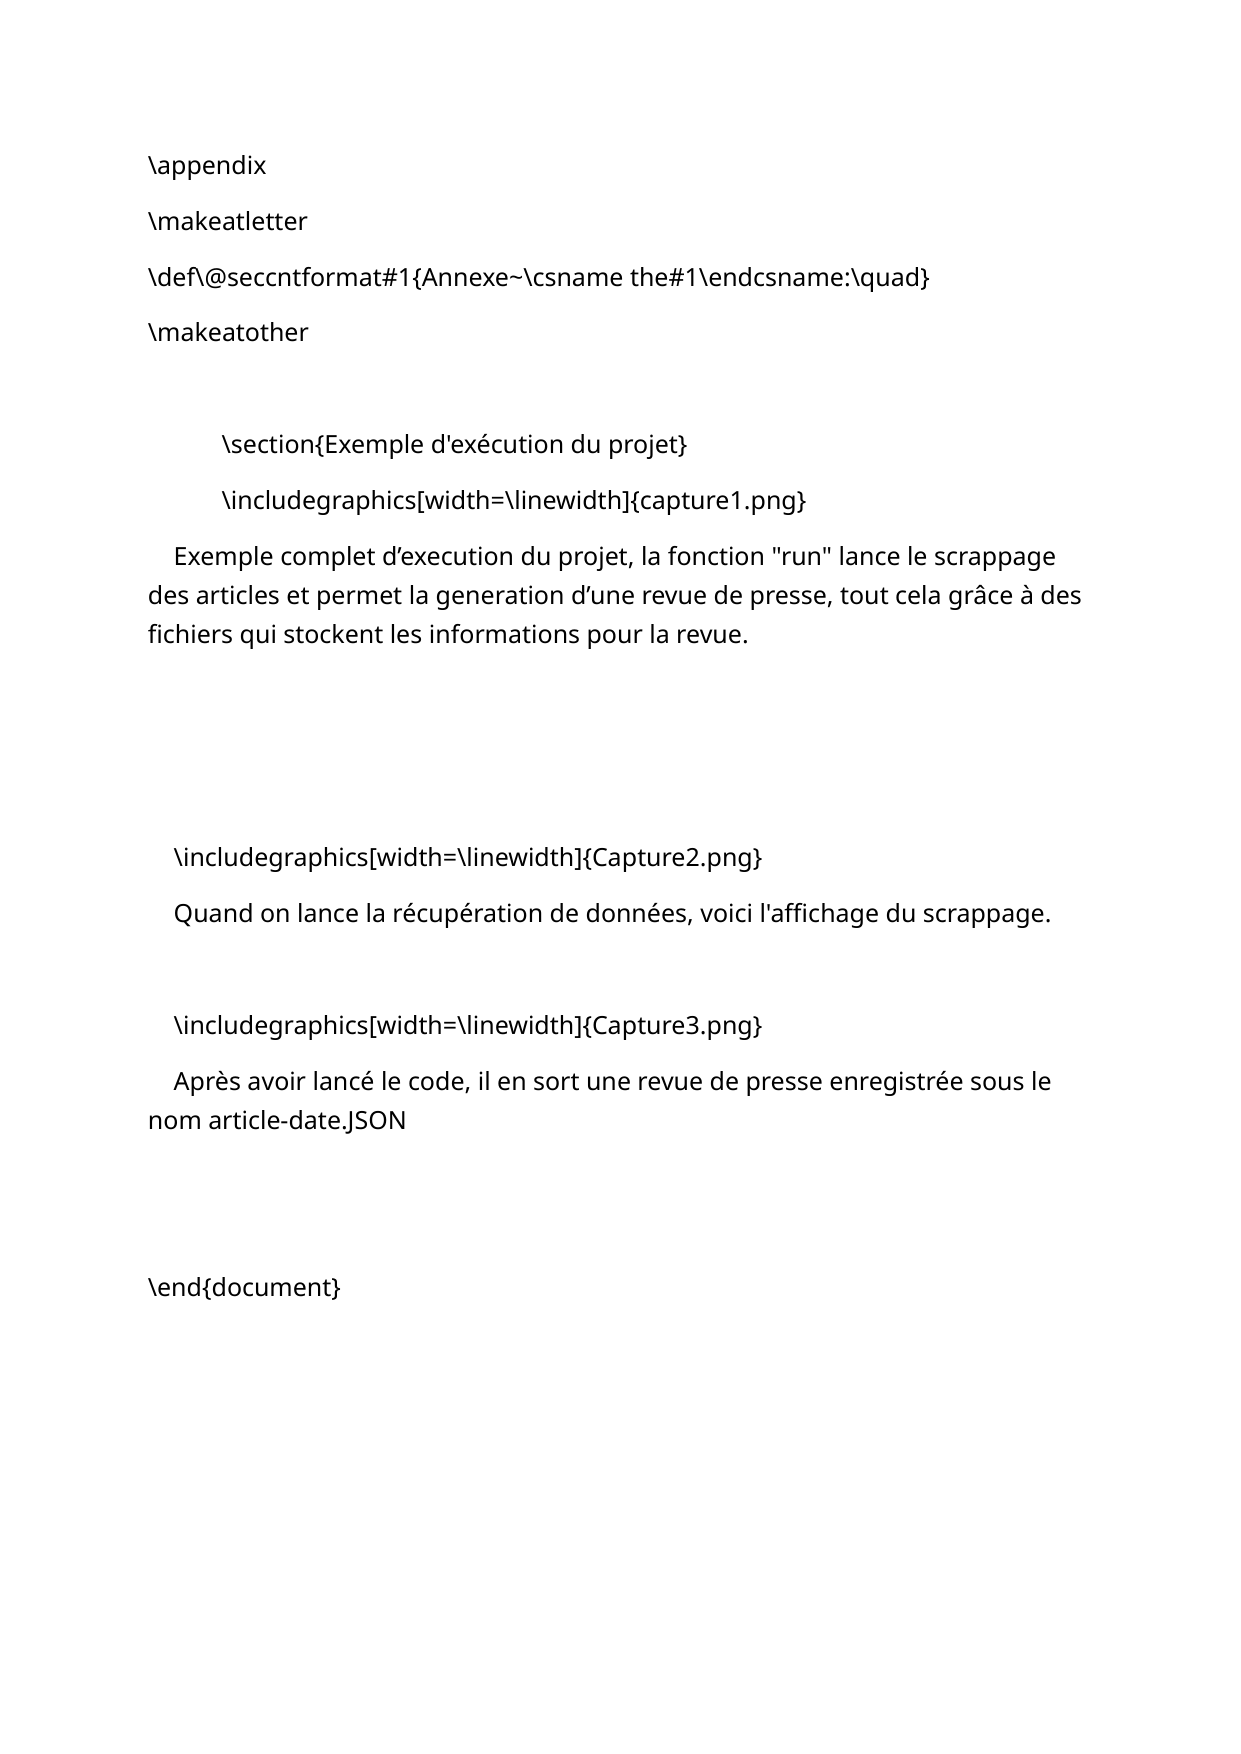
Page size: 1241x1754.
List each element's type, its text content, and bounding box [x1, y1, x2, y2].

text \includegraphics[width=\linewidth]{capture1.png} [148, 483, 1093, 517]
text \appendix [148, 148, 1093, 182]
text \section{Exemple d'exécution du projet} [148, 427, 1093, 461]
text \includegraphics[width=\linewidth]{Capture2.png} [148, 840, 1093, 874]
text \makeatletter [148, 203, 1093, 237]
text \end{document} [148, 1270, 1093, 1304]
text \makeatother [148, 315, 1093, 349]
text Après avoir lancé le code, il en sort une revue de presse enregistrée sous le nom article-date.JSON [148, 1063, 1093, 1137]
text Quand on lance la récupération de données, voici l'affichage du scrappage. [148, 896, 1093, 930]
text Exemple complet d’execution du projet, la fonction "run" lance le scrappage des articles et permet la generation d’une revue de presse, tout cela grâce à des fichiers qui stockent les informations pour la revue. [148, 538, 1093, 651]
text \def\@seccntformat#1{Annexe~\csname the#1\endcsname:\quad} [148, 259, 1093, 293]
text \includegraphics[width=\linewidth]{Capture3.png} [148, 1008, 1093, 1042]
